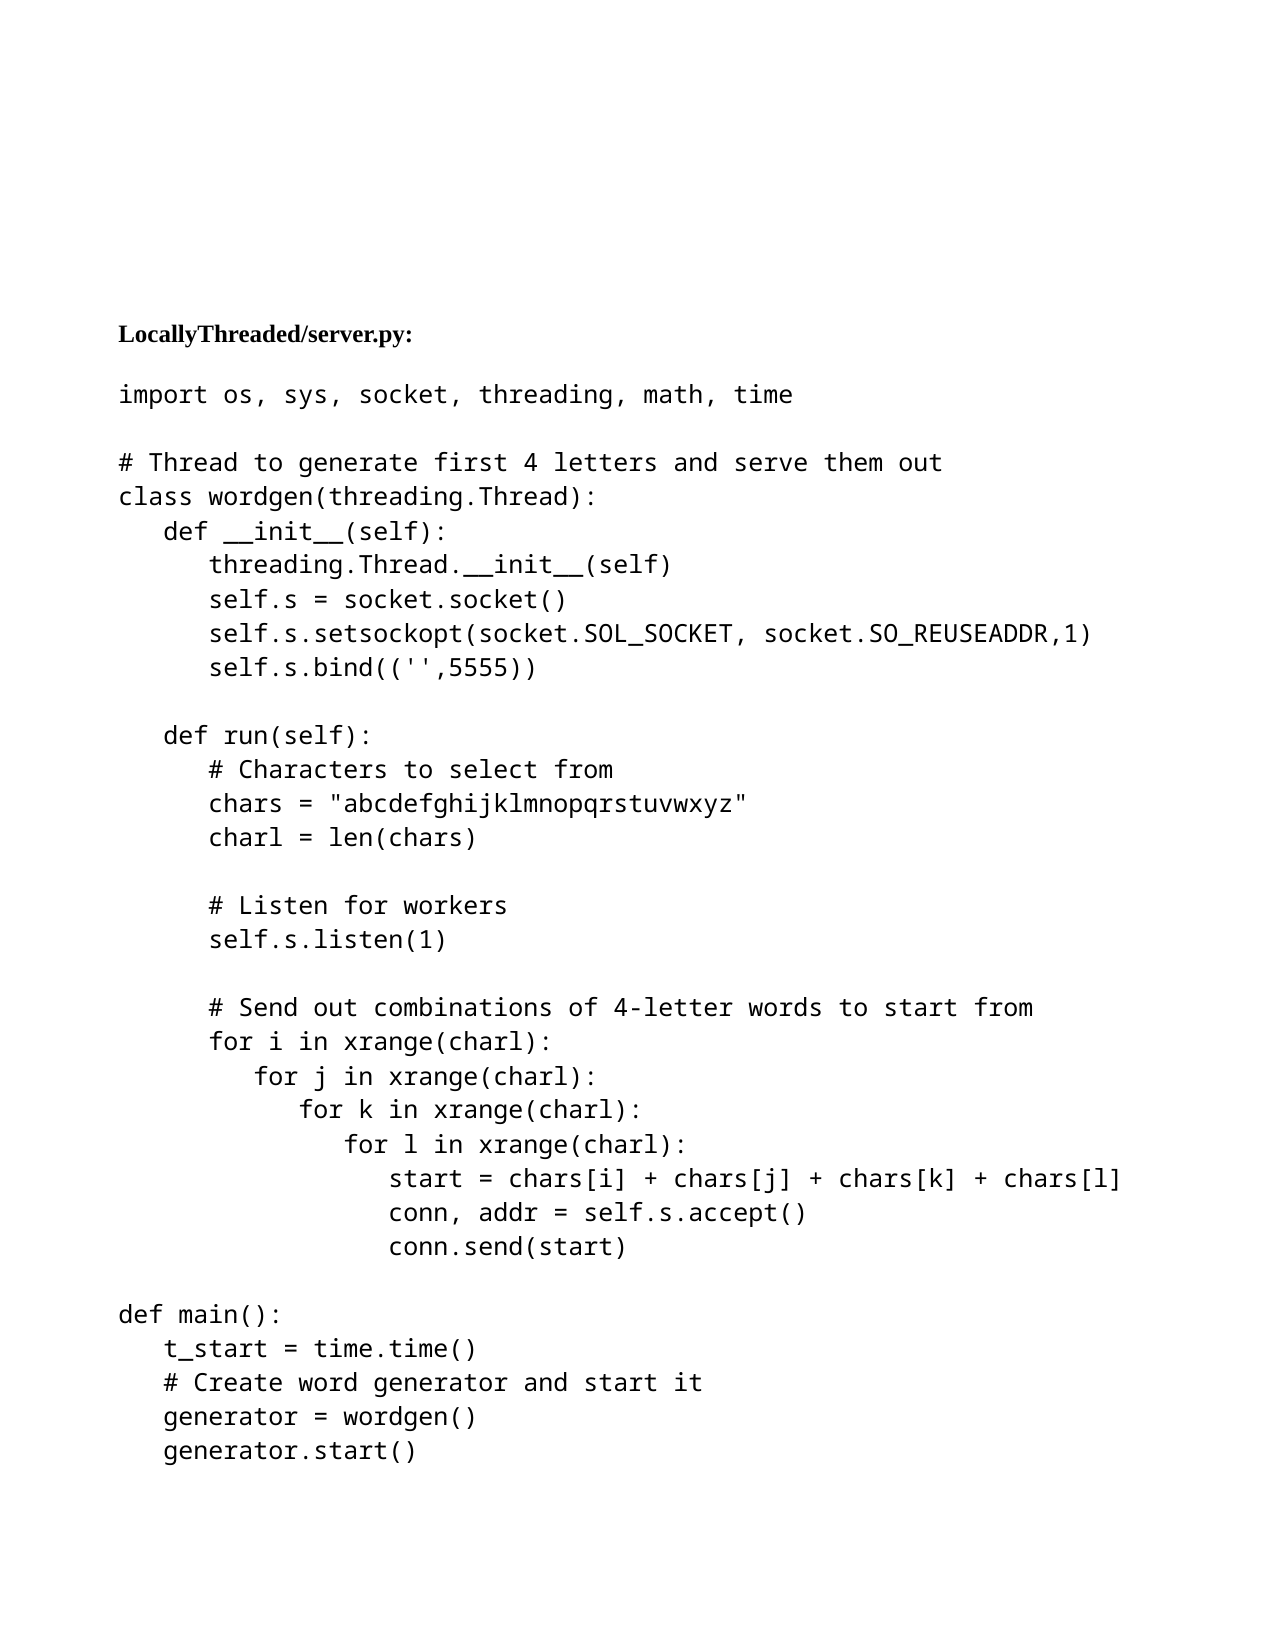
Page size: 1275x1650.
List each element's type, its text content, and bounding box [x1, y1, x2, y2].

text conn, addr = self.s.accept() [118, 1194, 1157, 1228]
text for j in xrange(charl): [118, 1058, 1157, 1092]
text # Listen for workers [118, 888, 1157, 922]
text chars = "abcdefghijklmnopqrstuvwxyz" [118, 786, 1157, 820]
text generator.start() [118, 1433, 1157, 1467]
text # Send out combinations of 4-letter words to start from [118, 990, 1157, 1024]
text for l in xrange(charl): [118, 1126, 1157, 1160]
text self.s.setsockopt(socket.SOL_SOCKET, socket.SO_REUSEADDR,1) [118, 615, 1157, 649]
text # Thread to generate first 4 letters and serve them out [118, 445, 1157, 479]
text generator = wordgen() [118, 1399, 1157, 1433]
text def __init__(self): [118, 513, 1157, 547]
text conn.send(start) [118, 1228, 1157, 1262]
text charl = len(chars) [118, 820, 1157, 854]
text start = chars[i] + chars[j] + chars[k] + chars[l] [118, 1160, 1157, 1194]
text # Create word generator and start it [118, 1365, 1157, 1399]
text LocallyThreaded/server.py: [118, 319, 1157, 348]
text threading.Thread.__init__(self) [118, 547, 1157, 581]
text # Characters to select from [118, 752, 1157, 786]
text t_start = time.time() [118, 1331, 1157, 1365]
text def main(): [118, 1297, 1157, 1331]
text for i in xrange(charl): [118, 1024, 1157, 1058]
text self.s = socket.socket() [118, 581, 1157, 615]
text for k in xrange(charl): [118, 1092, 1157, 1126]
text self.s.listen(1) [118, 922, 1157, 956]
text def run(self): [118, 717, 1157, 752]
text class wordgen(threading.Thread): [118, 479, 1157, 513]
text self.s.bind(('',5555)) [118, 649, 1157, 683]
text import os, sys, socket, threading, math, time [118, 377, 1157, 411]
